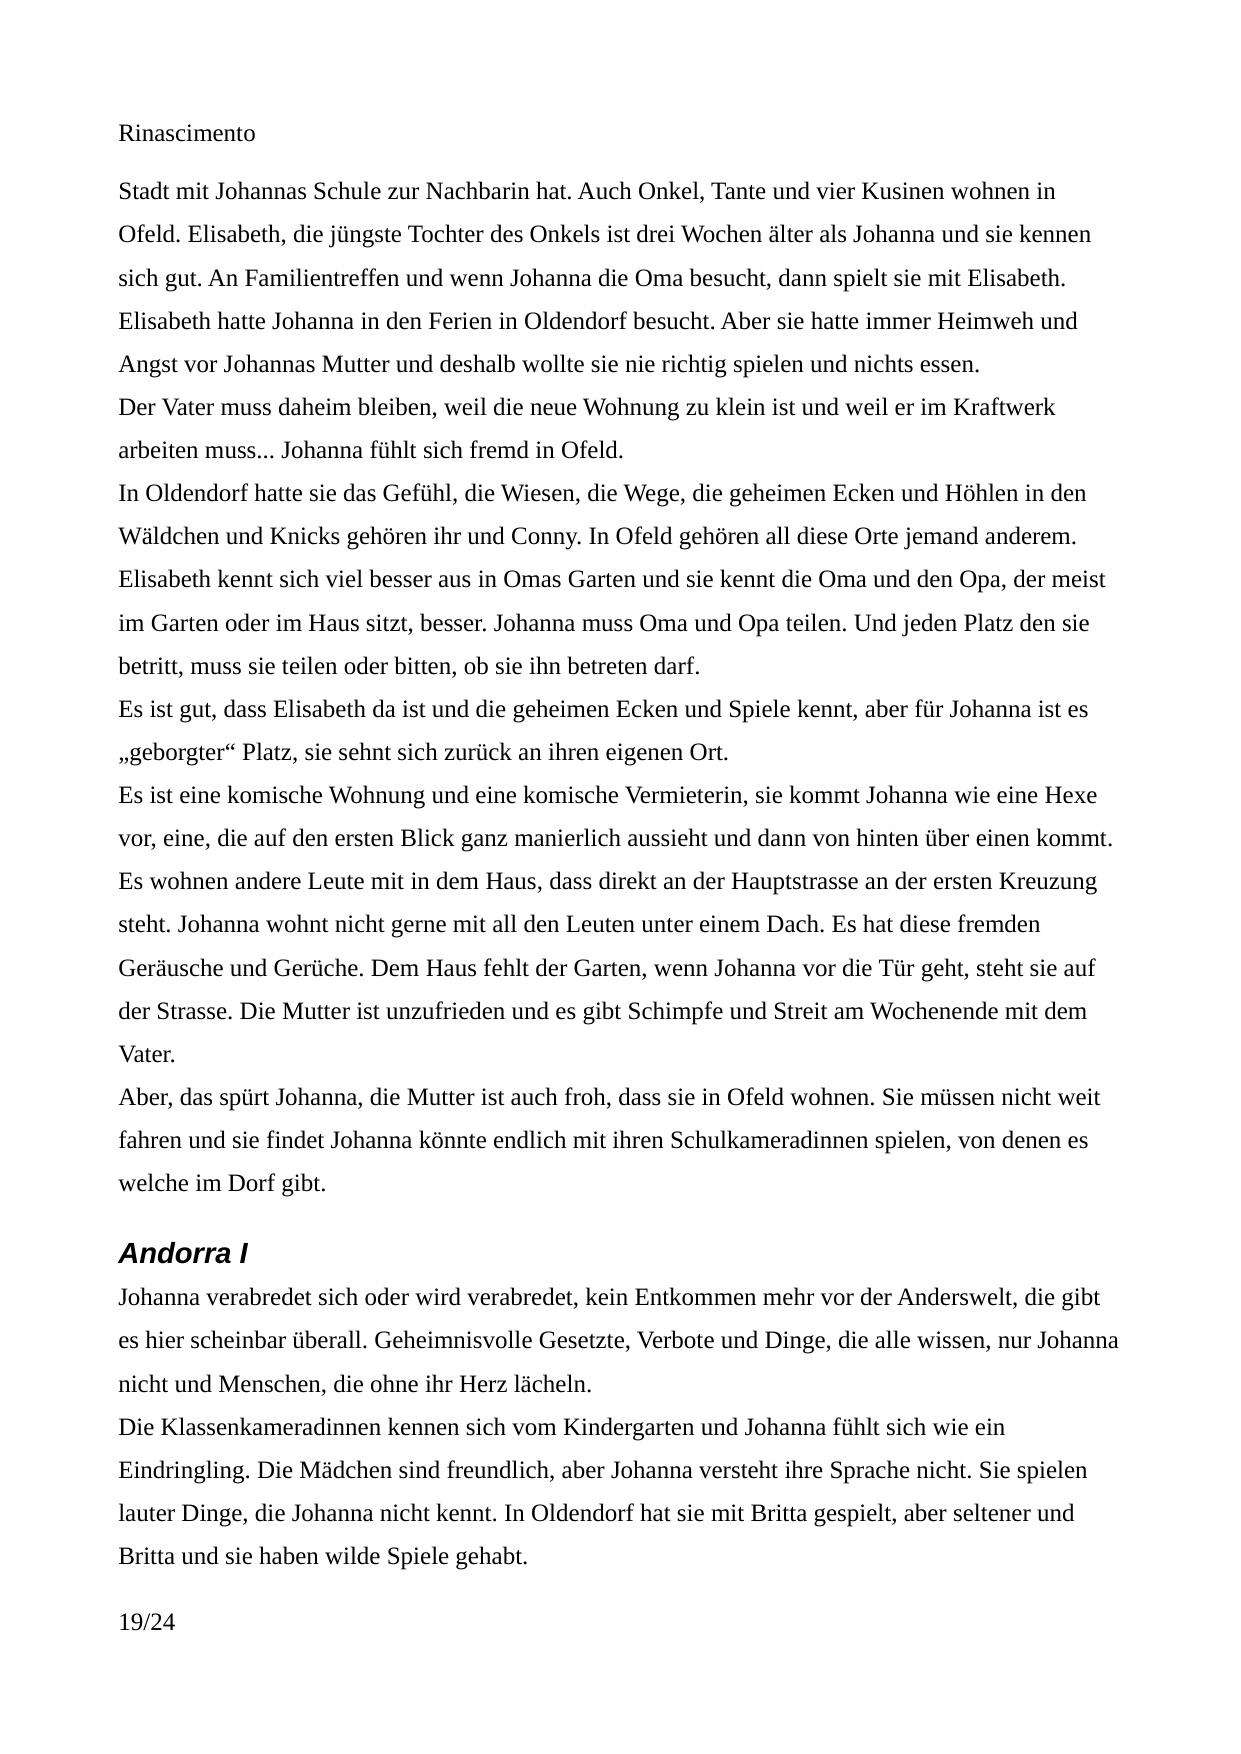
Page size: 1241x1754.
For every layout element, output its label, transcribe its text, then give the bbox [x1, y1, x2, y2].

text Der Vater muss daheim bleiben, weil die neue Wohnung zu klein ist und weil er im Kraftwerk arbeiten muss... Johanna fühlt sich fremd in Ofeld. [118, 392, 1122, 464]
text In Oldendorf hatte sie das Gefühl, die Wiesen, die Wege, die geheimen Ecken und Höhlen in den Wäldchen und Knicks gehören ihr und Conny. In Ofeld gehören all diese Orte jemand anderem. Elisabeth kennt sich viel besser aus in Omas Garten und sie kennt die Oma und den Opa, der meist im Garten oder im Haus sitzt, besser. Johanna muss Oma und Opa teilen. Und jeden Platz den sie betritt, muss sie teilen oder bitten, ob sie ihn betreten darf. [118, 478, 1122, 679]
text Stadt mit Johannas Schule zur Nachbarin hat. Auch Onkel, Tante und vier Kusinen wohnen in Ofeld. Elisabeth, die jüngste Tochter des Onkels ist drei Wochen älter als Johanna und sie kennen sich gut. An Familientreffen und wenn Johanna die Oma besucht, dann spielt sie mit Elisabeth. Elisabeth hatte Johanna in den Ferien in Oldendorf besucht. Aber sie hatte immer Heimweh und Angst vor Johannas Mutter und deshalb wollte sie nie richtig spielen und nichts essen. [118, 176, 1122, 378]
subtitle Andorra I [118, 1236, 1122, 1270]
text Johanna verabredet sich oder wird verabredet, kein Entkommen mehr vor der Anderswelt, die gibt es hier scheinbar überall. Geheimnisvolle Gesetzte, Verbote und Dinge, die alle wissen, nur Johanna nicht und Menschen, die ohne ihr Herz lächeln. [118, 1282, 1122, 1397]
text Es ist eine komische Wohnung und eine komische Vermieterin, sie kommt Johanna wie eine Hexe vor, eine, die auf den ersten Blick ganz manierlich aussieht und dann von hinten über einen kommt. Es wohnen andere Leute mit in dem Haus, dass direkt an der Hauptstrasse an der ersten Kreuzung steht. Johanna wohnt nicht gerne mit all den Leuten unter einem Dach. Es hat diese fremden Geräusche und Gerüche. Dem Haus fehlt der Garten, wenn Johanna vor die Tür geht, steht sie auf der Strasse. Die Mutter ist unzufrieden und es gibt Schimpfe und Streit am Wochenende mit dem Vater. [118, 780, 1122, 1068]
text Es ist gut, dass Elisabeth da ist und die geheimen Ecken und Spiele kennt, aber für Johanna ist es „geborgter“ Platz, sie sehnt sich zurück an ihren eigenen Ort. [118, 694, 1122, 766]
text Die Klassenkameradinnen kennen sich vom Kindergarten und Johanna fühlt sich wie ein Eindringling. Die Mädchen sind freundlich, aber Johanna versteht ihre Sprache nicht. Sie spielen lauter Dinge, die Johanna nicht kennt. In Oldendorf hat sie mit Britta gespielt, aber seltener und Britta und sie haben wilde Spiele gehabt. [118, 1412, 1122, 1570]
text Aber, das spürt Johanna, die Mutter ist auch froh, dass sie in Ofeld wohnen. Sie müssen nicht weit fahren und sie findet Johanna könnte endlich mit ihren Schulkameradinnen spielen, von denen es welche im Dorf gibt. [118, 1082, 1122, 1197]
